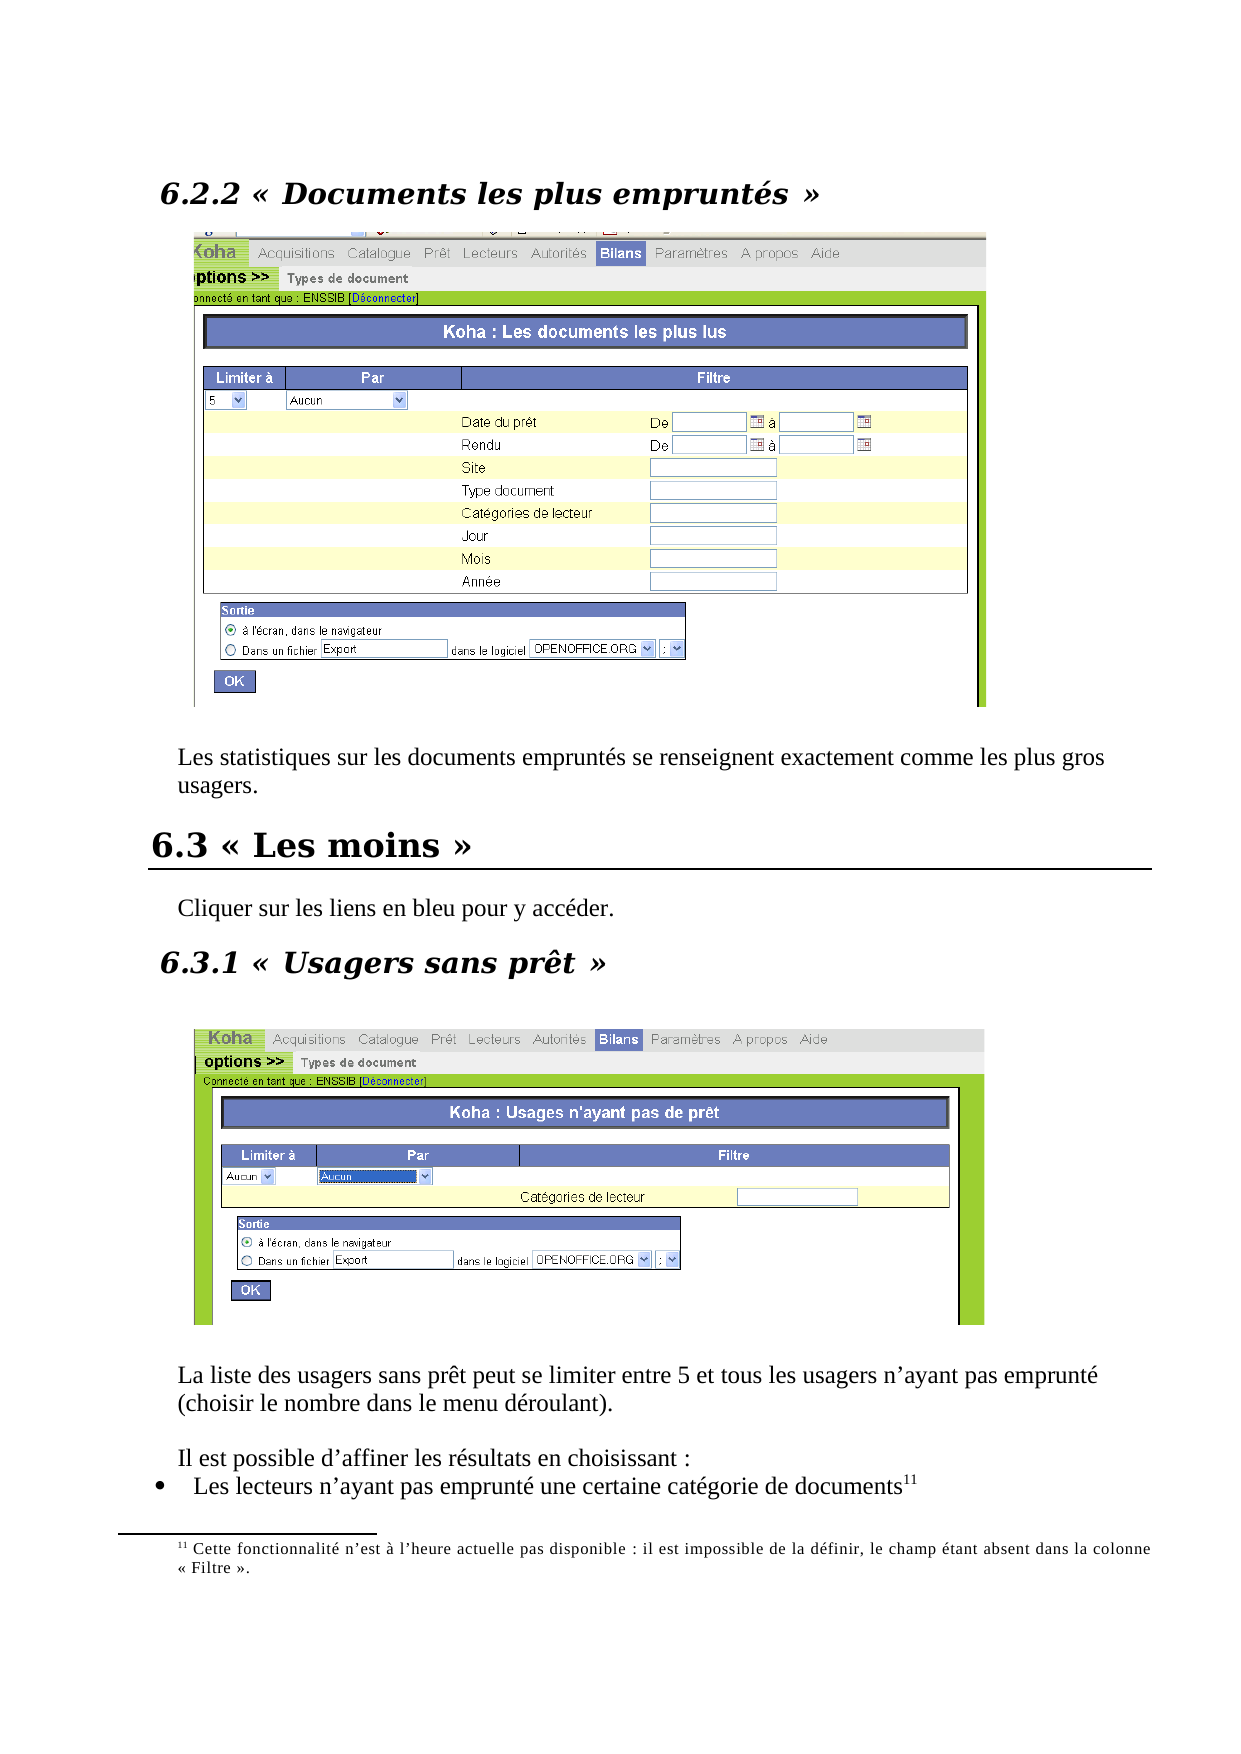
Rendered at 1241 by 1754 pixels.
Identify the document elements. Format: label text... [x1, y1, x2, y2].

subtitle « Les moins » [148, 823, 1152, 868]
text La liste des usagers sans prêt peut se limiter entre 5 et tous les usagers n’ayant pas emprunté (choisir le nombre dans le menu déroulant). [177, 1361, 1152, 1416]
picture [193, 232, 987, 707]
list Les lecteurs n’ayant pas emprunté une certaine catégorie de documents [156, 1472, 1152, 1499]
text Cliquer sur les liens en bleu pour y accéder. [177, 894, 1152, 922]
subtitle « Documents les plus empruntés » [159, 177, 1152, 212]
subtitle « Usagers sans prêt » [159, 946, 1152, 981]
picture [193, 1029, 985, 1325]
text Les statistiques sur les documents empruntés se renseignent exactement comme les plus gros usagers. [177, 743, 1152, 798]
list Cette fonctionnalité n’est à l’heure actuelle pas disponible : il est impossible de la définir, le champ étant absent dans la colonne « Filtre ». [177, 1540, 1152, 1577]
text Il est possible d’affiner les résultats en choisissant : [177, 1444, 1152, 1472]
